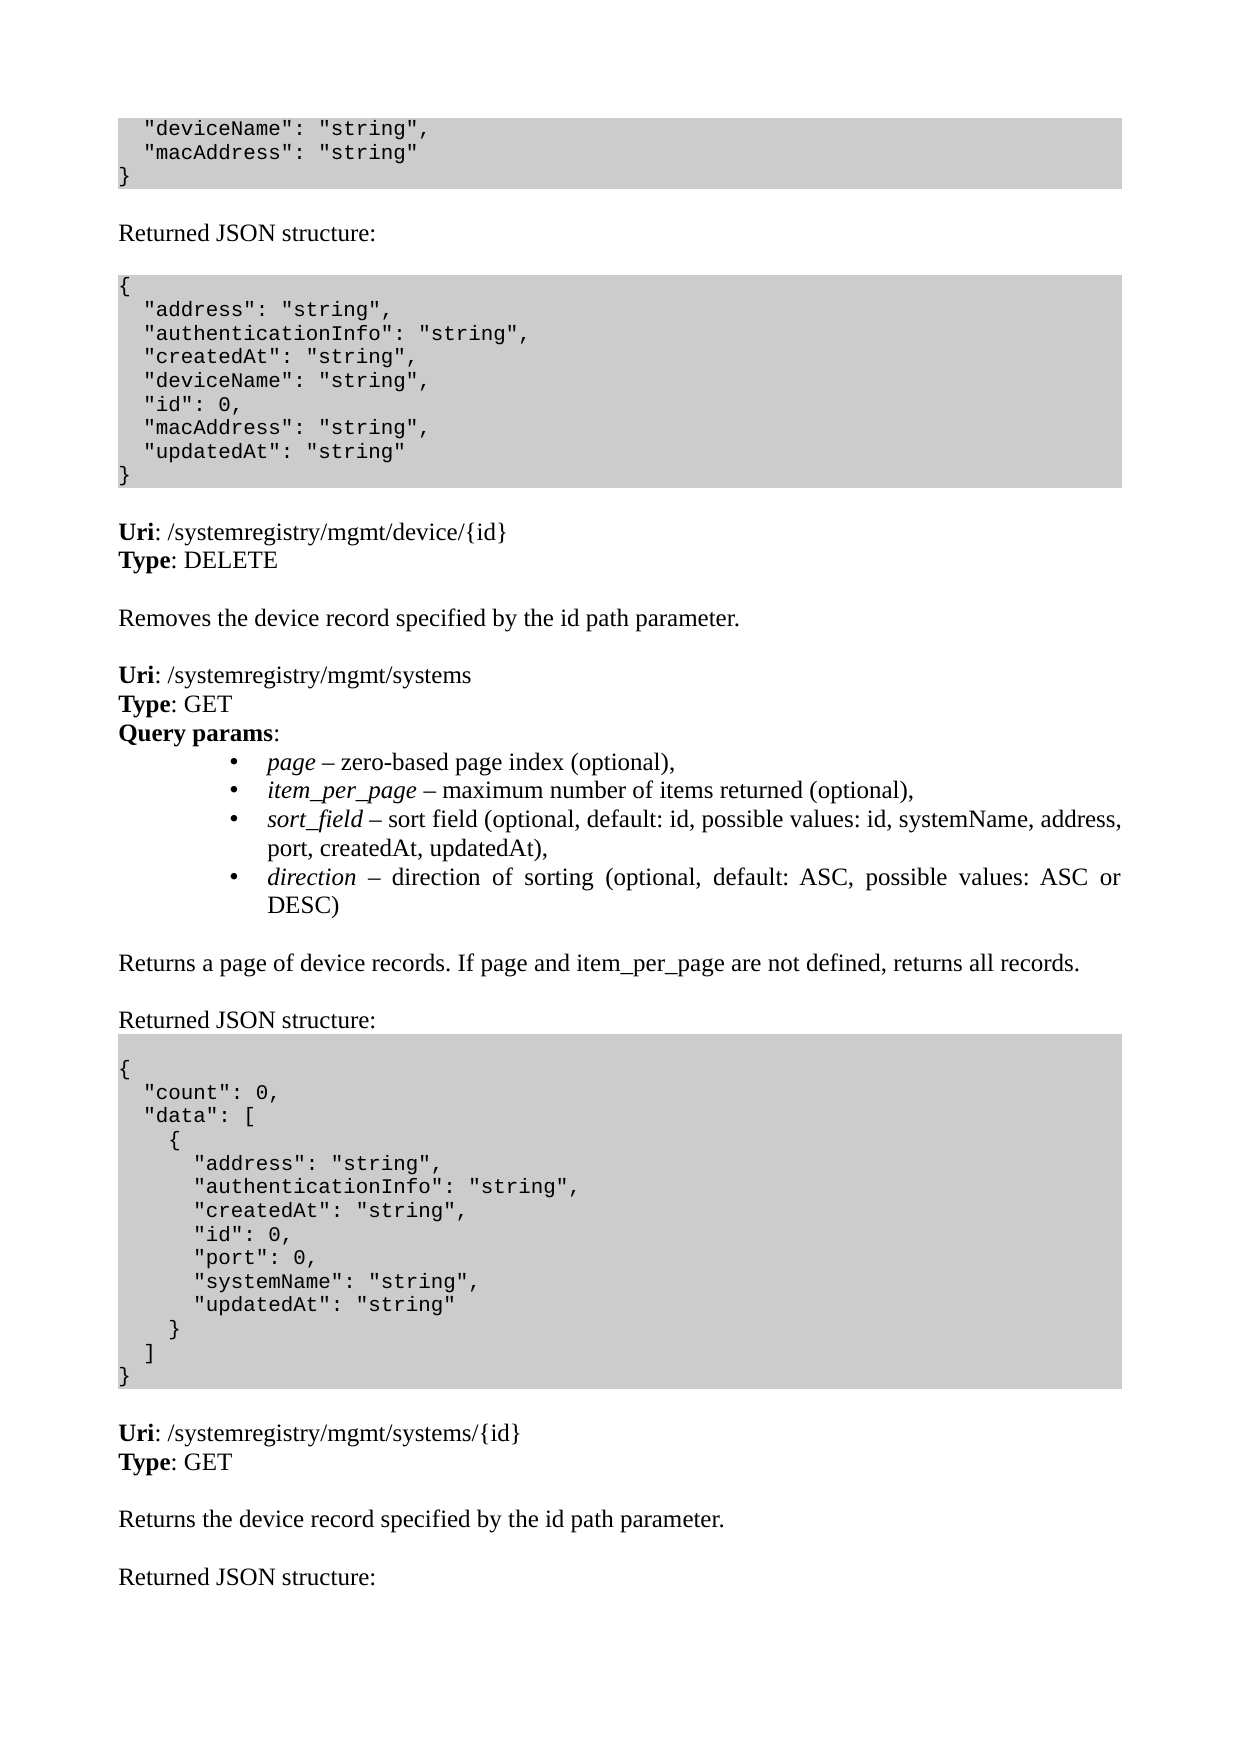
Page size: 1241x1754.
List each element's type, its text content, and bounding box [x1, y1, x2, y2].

text "updatedAt": "string" [118, 1294, 1122, 1318]
text "macAddress": "string", [118, 417, 1122, 441]
text } [118, 464, 1122, 488]
text "deviceName": "string", [118, 118, 1122, 142]
text "count": 0, [118, 1082, 1122, 1105]
list page – zero-based page index (optional), [229, 747, 1122, 776]
text "deviceName": "string", [118, 370, 1122, 393]
text Type: GET [118, 689, 1122, 718]
text "authenticationInfo": "string", [118, 1176, 1122, 1200]
text Uri: /systemregistry/mgmt/systems [118, 661, 1122, 689]
text Returns the device record specified by the id path parameter. [118, 1504, 1122, 1533]
text "address": "string", [118, 1153, 1122, 1176]
list sort_field – sort field (optional, default: id, possible values: id, systemName, address, port, createdAt, updatedAt), [229, 804, 1122, 862]
text { [118, 1058, 1122, 1082]
text Uri: /systemregistry/mgmt/device/{id} [118, 517, 1122, 546]
text "systemName": "string", [118, 1271, 1122, 1294]
text Returns a page of device records. If page and item_per_page are not defined, returns all records. [118, 948, 1122, 977]
text Query params: [118, 718, 1122, 747]
text { [118, 1129, 1122, 1153]
text Returned JSON structure: [118, 1006, 1122, 1034]
list item_per_page – maximum number of items returned (optional), [229, 776, 1122, 804]
text ] [118, 1342, 1122, 1365]
text "updatedAt": "string" [118, 441, 1122, 464]
text Returned JSON structure: [118, 1562, 1122, 1590]
text "port": 0, [118, 1247, 1122, 1271]
text Type: GET [118, 1447, 1122, 1475]
text "authenticationInfo": "string", [118, 323, 1122, 346]
text "createdAt": "string", [118, 1200, 1122, 1223]
text "macAddress": "string" [118, 142, 1122, 165]
text { [118, 275, 1122, 299]
text "createdAt": "string", [118, 346, 1122, 370]
text Returned JSON structure: [118, 218, 1122, 247]
text "data": [ [118, 1105, 1122, 1129]
text Removes the device record specified by the id path parameter. [118, 603, 1122, 632]
text } [118, 1318, 1122, 1342]
text "id": 0, [118, 1223, 1122, 1247]
text } [118, 1365, 1122, 1389]
text "address": "string", [118, 299, 1122, 323]
text } [118, 165, 1122, 189]
text Type: DELETE [118, 546, 1122, 574]
list direction – direction of sorting (optional, default: ASC, possible values: ASC or DESC) [229, 862, 1122, 919]
text "id": 0, [118, 393, 1122, 417]
text Uri: /systemregistry/mgmt/systems/{id} [118, 1418, 1122, 1447]
